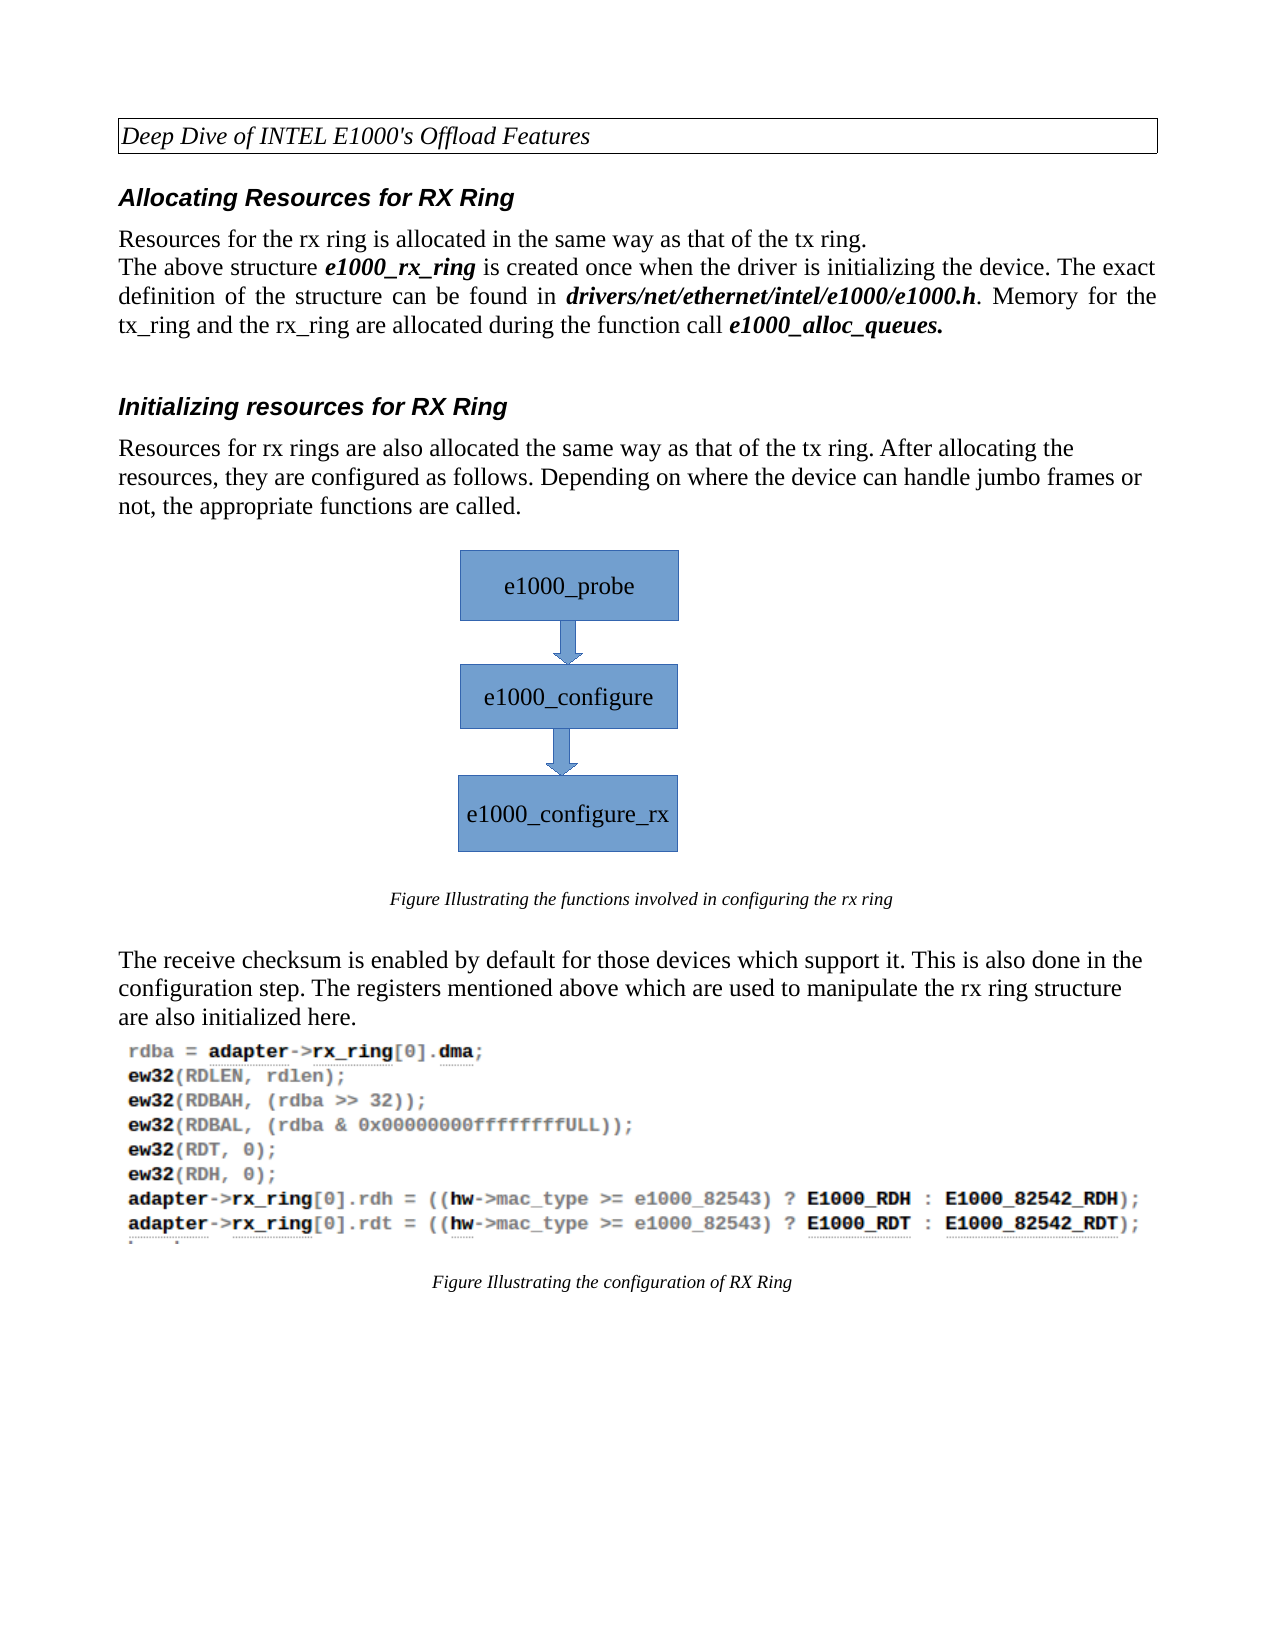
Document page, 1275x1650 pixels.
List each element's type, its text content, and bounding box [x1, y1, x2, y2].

text Resources for rx rings are also allocated the same way as that of the tx ring. After allocating the resources, they are configured as follows. Depending on where the device can handle jumbo frames or not, the appropriate functions are called. [118, 433, 1157, 520]
text Resources for the rx ring is allocated in the same way as that of the tx ring. [118, 224, 1157, 252]
subtitle Allocating Resources for RX Ring [118, 183, 1157, 211]
text The receive checksum is enabled by default for those devices which support it. This is also done in the configuration step. The registers mentioned above which are used to manipulate the rx ring structure are also initialized here. [118, 945, 1157, 1031]
subtitle Initializing resources for RX Ring [118, 392, 1157, 421]
text The above structure e1000_rx_ring is created once when the driver is initializing the device. The exact definition of the structure can be found in drivers/net/ethernet/intel/e1000/e1000.h. Memory for the tx_ring and the rx_ring are allocated during the function call e1000_alloc_queues. [118, 252, 1157, 339]
picture [118, 1043, 1157, 1244]
